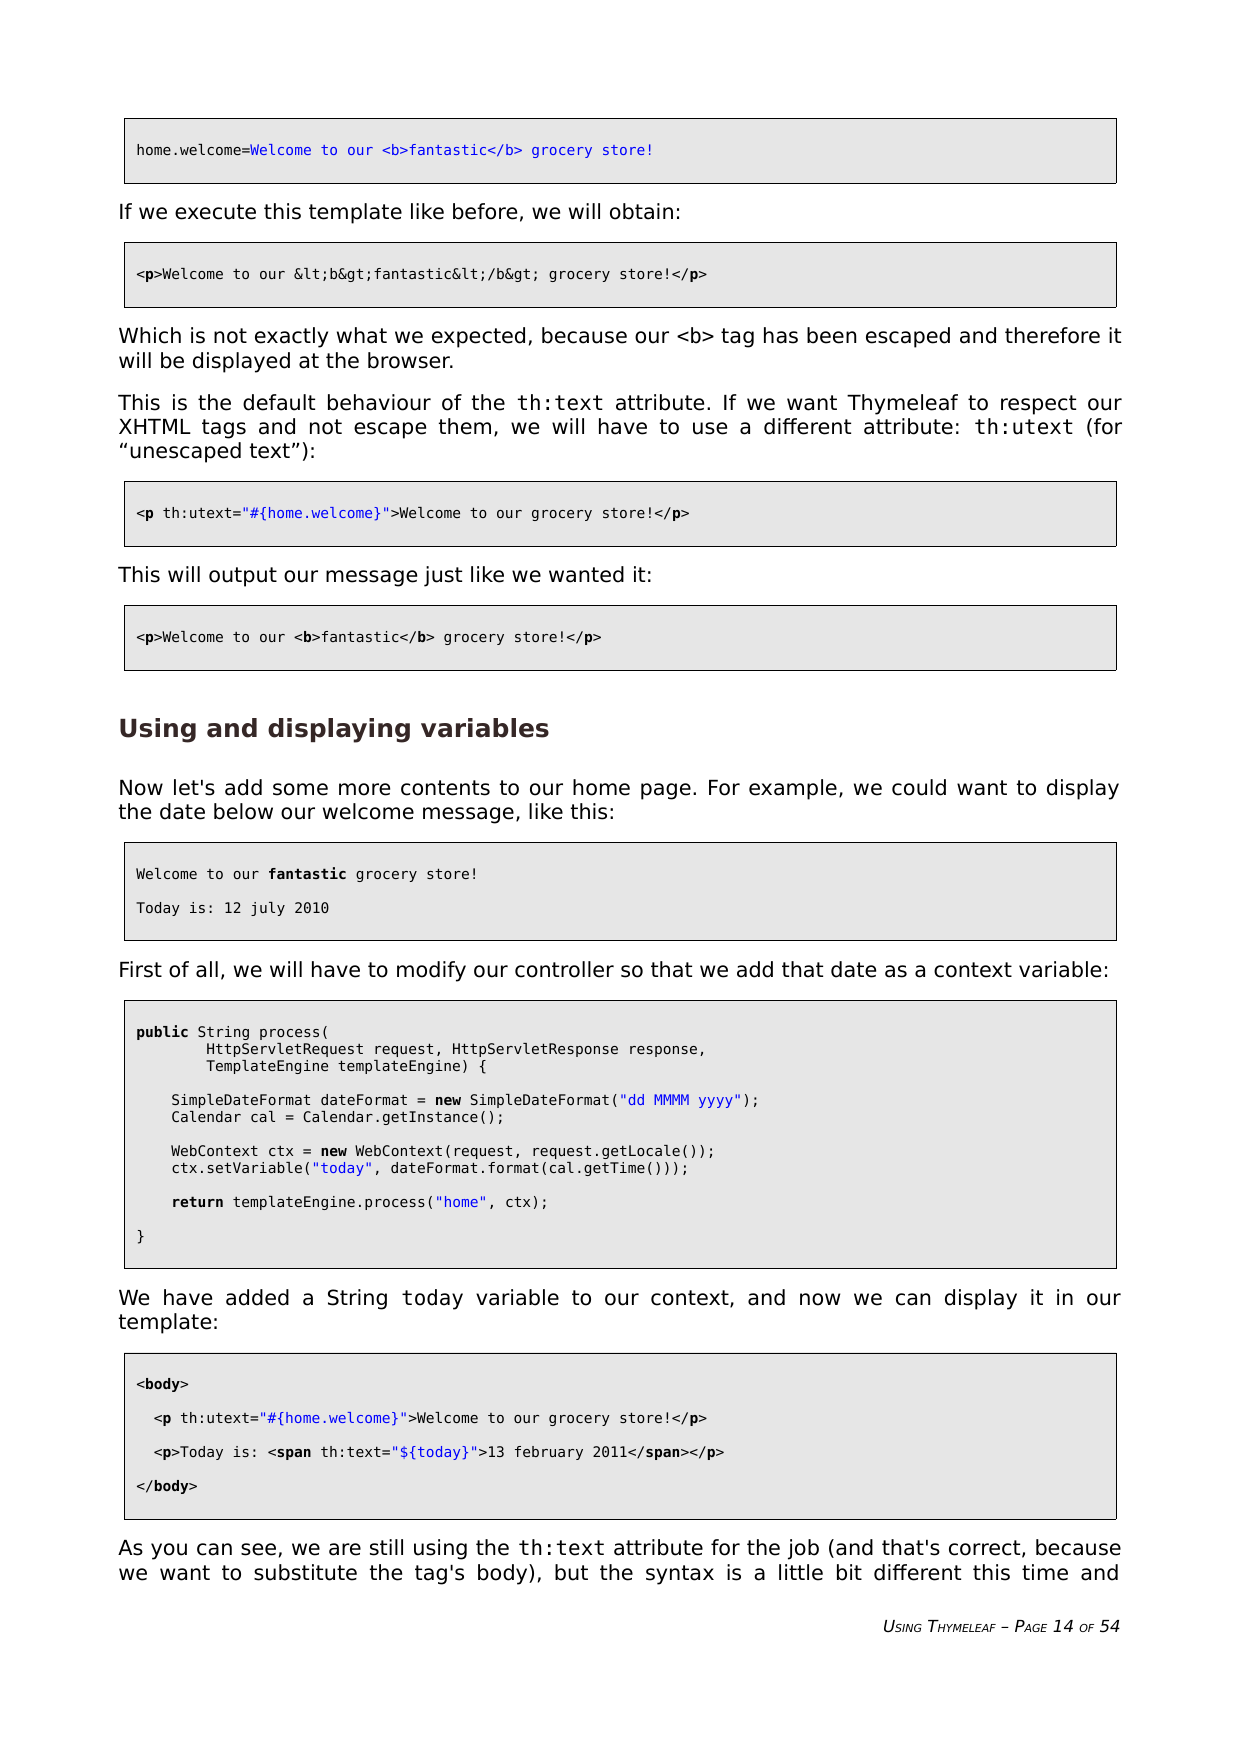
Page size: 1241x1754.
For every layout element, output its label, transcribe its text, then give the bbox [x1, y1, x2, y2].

subtitle Using and displaying variables [118, 714, 1122, 743]
text If we execute this template like before, we will obtain: [118, 200, 1122, 224]
text <p>Welcome to our &lt;b&gt;fantastic&lt;/b&gt; grocery store!</p> [125, 243, 1116, 307]
text As you can see, we are still using the th:text attribute for the job (and that's correct, because we want to substitute the tag's body), but the syntax is a little bit different this time and [118, 1536, 1122, 1585]
text Welcome to our fantastic grocery store! Today is: 12 july 2010 [125, 843, 1116, 940]
text public String process( HttpServletRequest request, HttpServletResponse response, TemplateEngine templateEngine) { SimpleDateFormat dateFormat = new SimpleDateFormat("dd MMMM yyyy"); Calendar cal = Calendar.getInstance(); WebContext ctx = new WebContext(request, request.getLocale()); ctx.setVariable("today", dateFormat.format(cal.getTime())); return templateEngine.process("home", ctx); } [125, 1001, 1116, 1268]
text We have added a String today variable to our context, and now we can display it in our template: [118, 1286, 1122, 1335]
text <p>Welcome to our <b>fantastic</b> grocery store!</p> [125, 606, 1116, 670]
text home.welcome=Welcome to our <b>fantastic</b> grocery store! [125, 119, 1116, 183]
text This will output our message just like we wanted it: [118, 563, 1122, 588]
text Now let's add some more contents to our home page. For example, we could want to display the date below our welcome message, like this: [118, 776, 1122, 824]
text This is the default behaviour of the th:text attribute. If we want Thymeleaf to respect our XHTML tags and not escape them, we will have to use a different attribute: th:utext (for “unescaped text”): [118, 391, 1122, 463]
text First of all, we will have to modify our controller so that we add that date as a context variable: [118, 958, 1122, 982]
text Which is not exactly what we expected, because our <b> tag has been escaped and therefore it will be displayed at the browser. [118, 324, 1122, 373]
text <body> <p th:utext="#{home.welcome}">Welcome to our grocery store!</p> <p>Today is: <span th:text="${today}">13 february 2011</span></p> </body> [125, 1354, 1116, 1519]
text <p th:utext="#{home.welcome}">Welcome to our grocery store!</p> [125, 482, 1116, 546]
